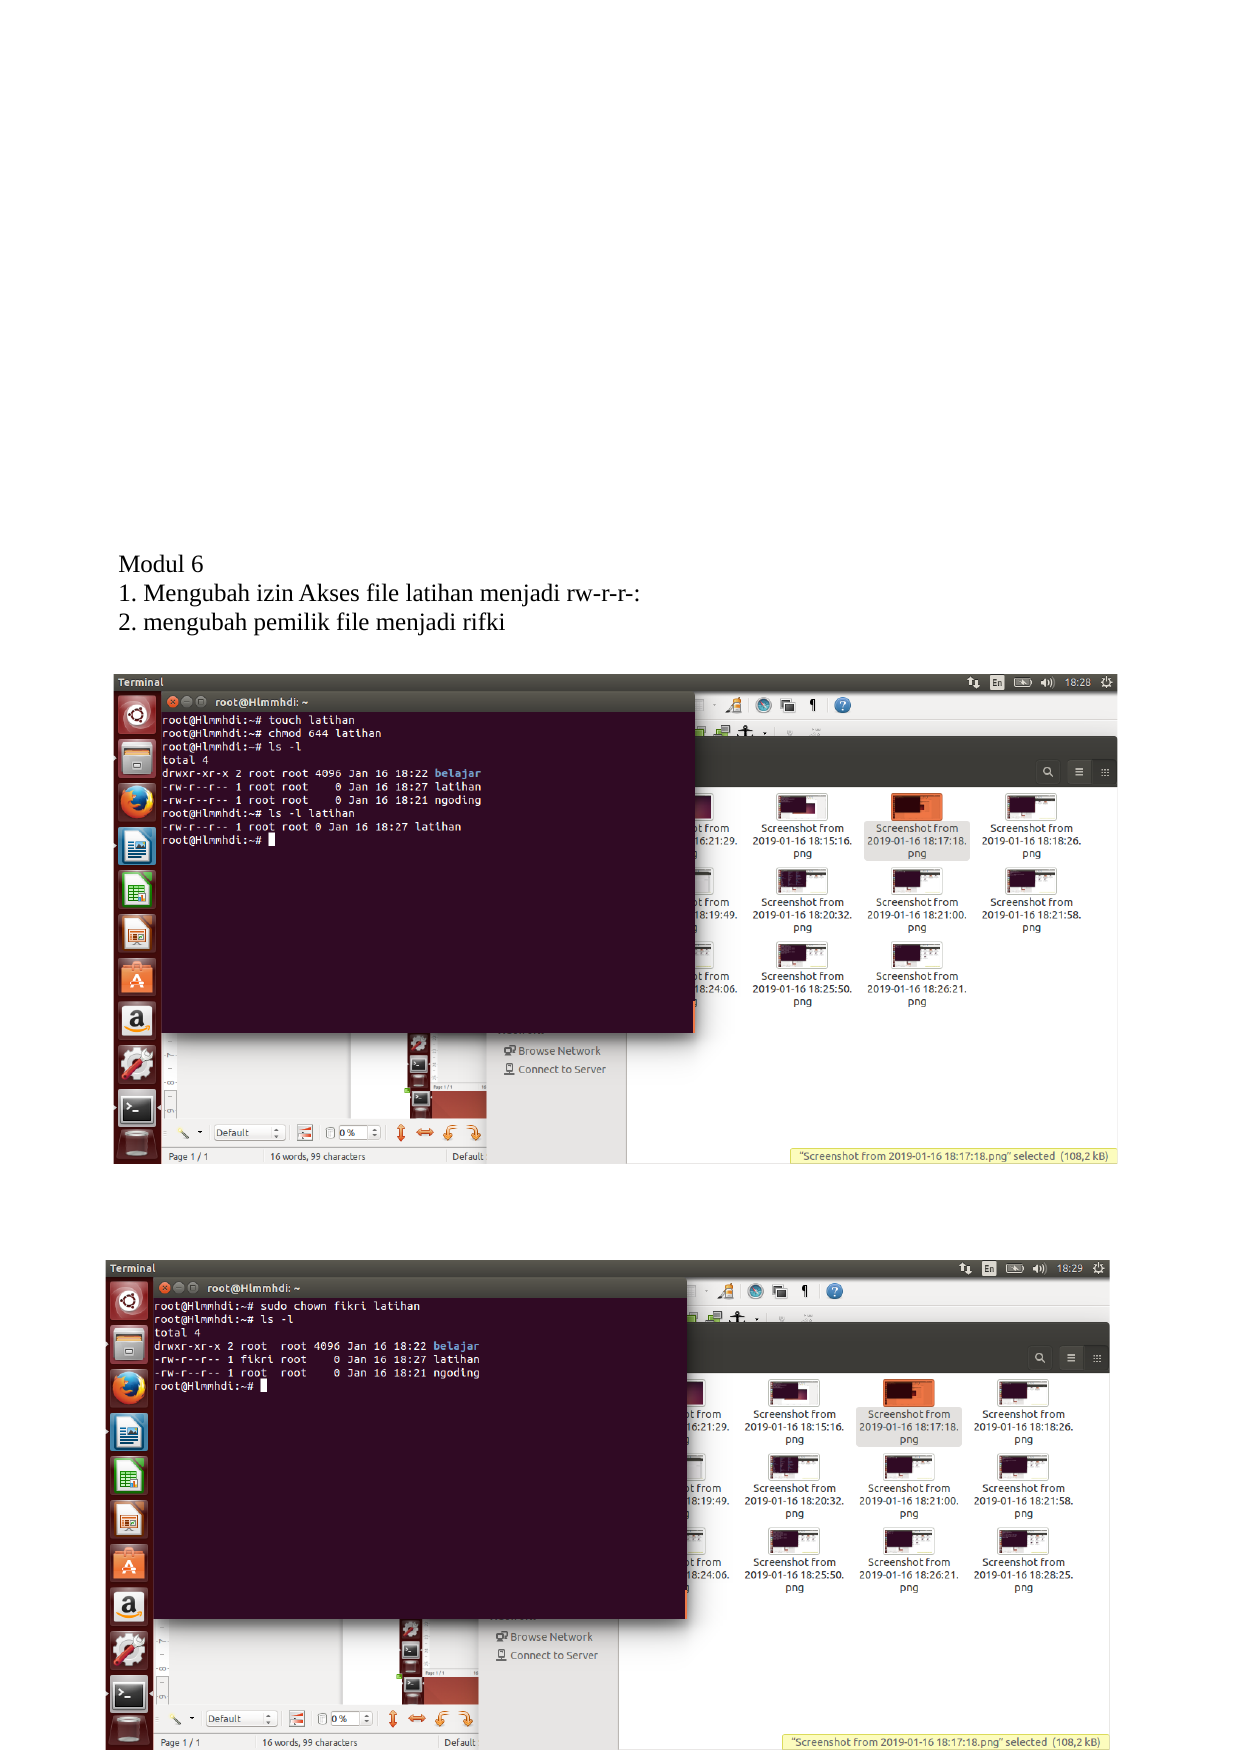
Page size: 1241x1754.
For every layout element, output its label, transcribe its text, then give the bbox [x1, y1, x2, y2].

picture [105, 1260, 1110, 1750]
text Modul 6 [118, 549, 1122, 578]
picture [113, 674, 1118, 1164]
text 2. mengubah pemilik file menjadi rifki [118, 607, 1122, 636]
text 1. Mengubah izin Akses file latihan menjadi rw-r-r-: [118, 578, 1122, 607]
